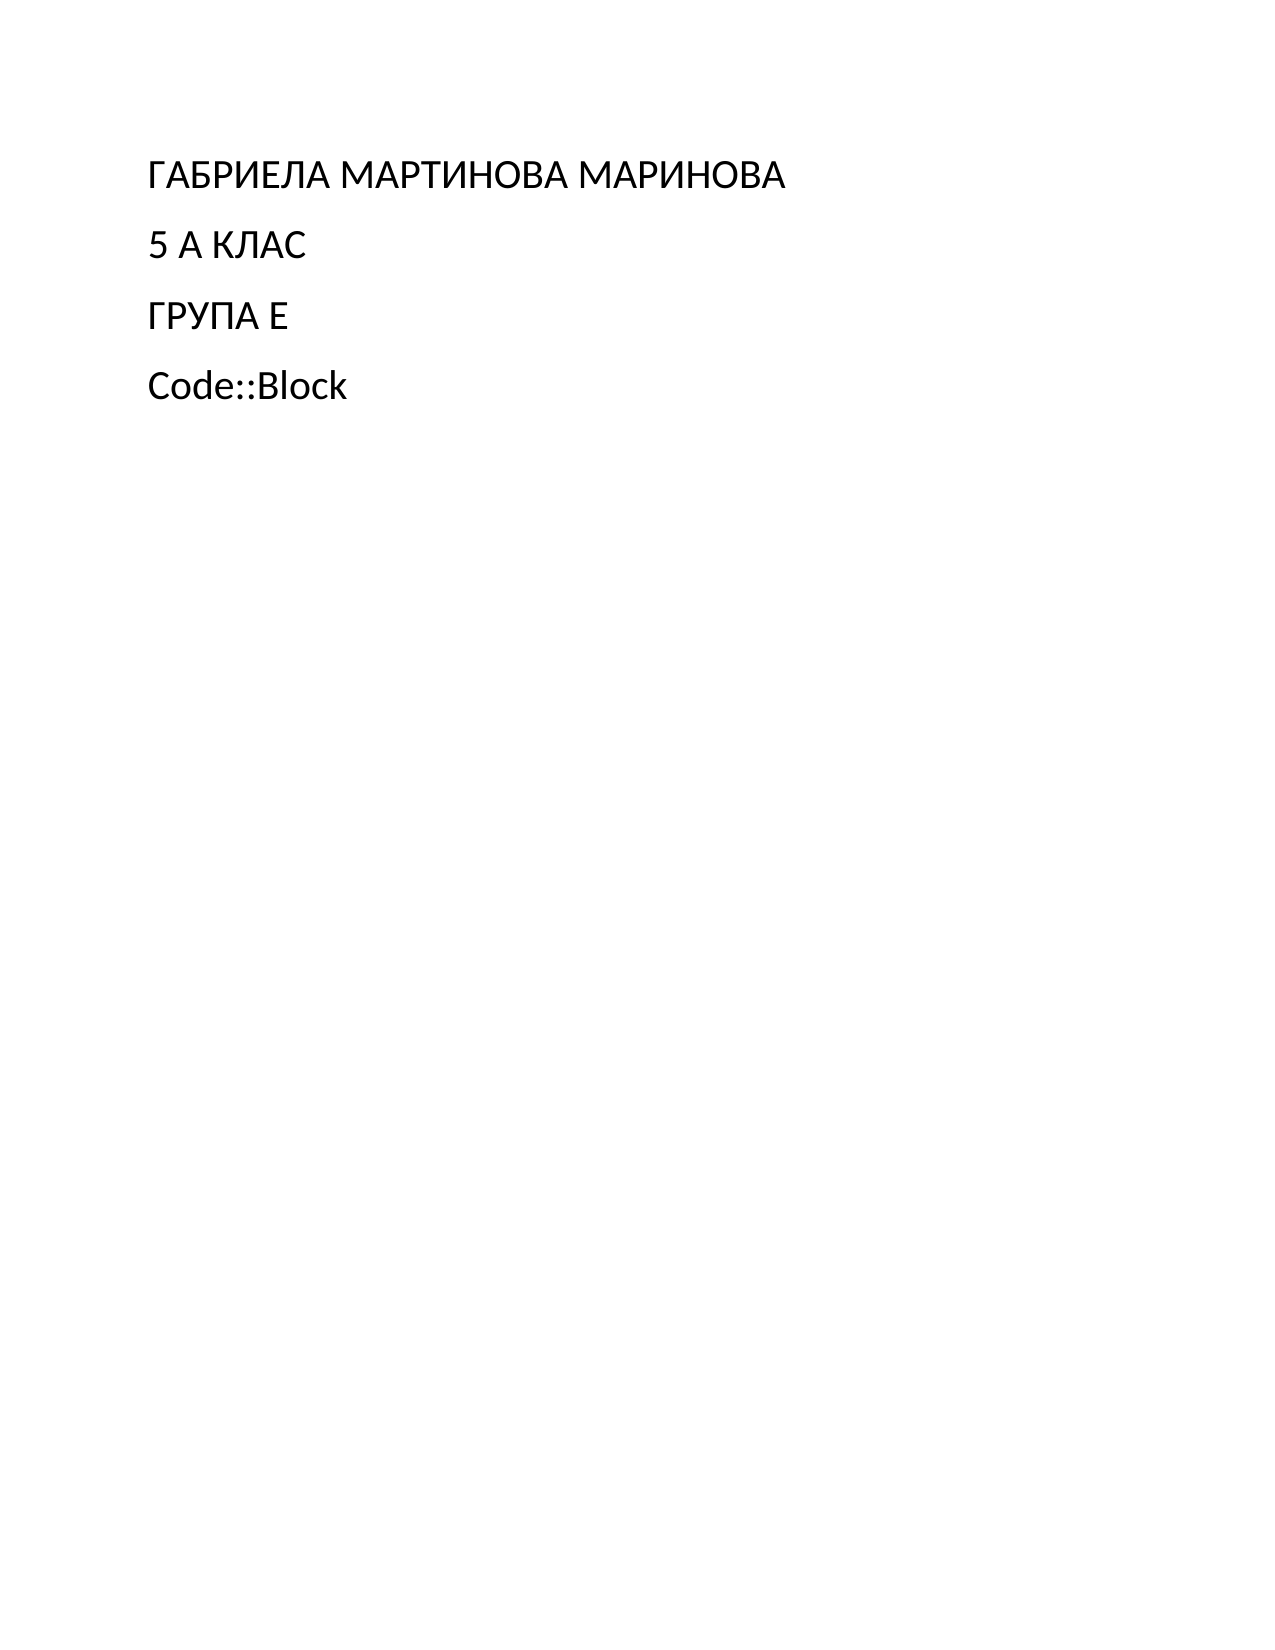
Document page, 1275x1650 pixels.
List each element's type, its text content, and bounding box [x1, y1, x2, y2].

text ГАБРИЕЛА МАРТИНОВА МАРИНОВА [148, 148, 1127, 198]
text Code::Block [148, 359, 1127, 410]
text 5 А КЛАС [148, 218, 1127, 269]
text ГРУПА Е [148, 289, 1127, 339]
